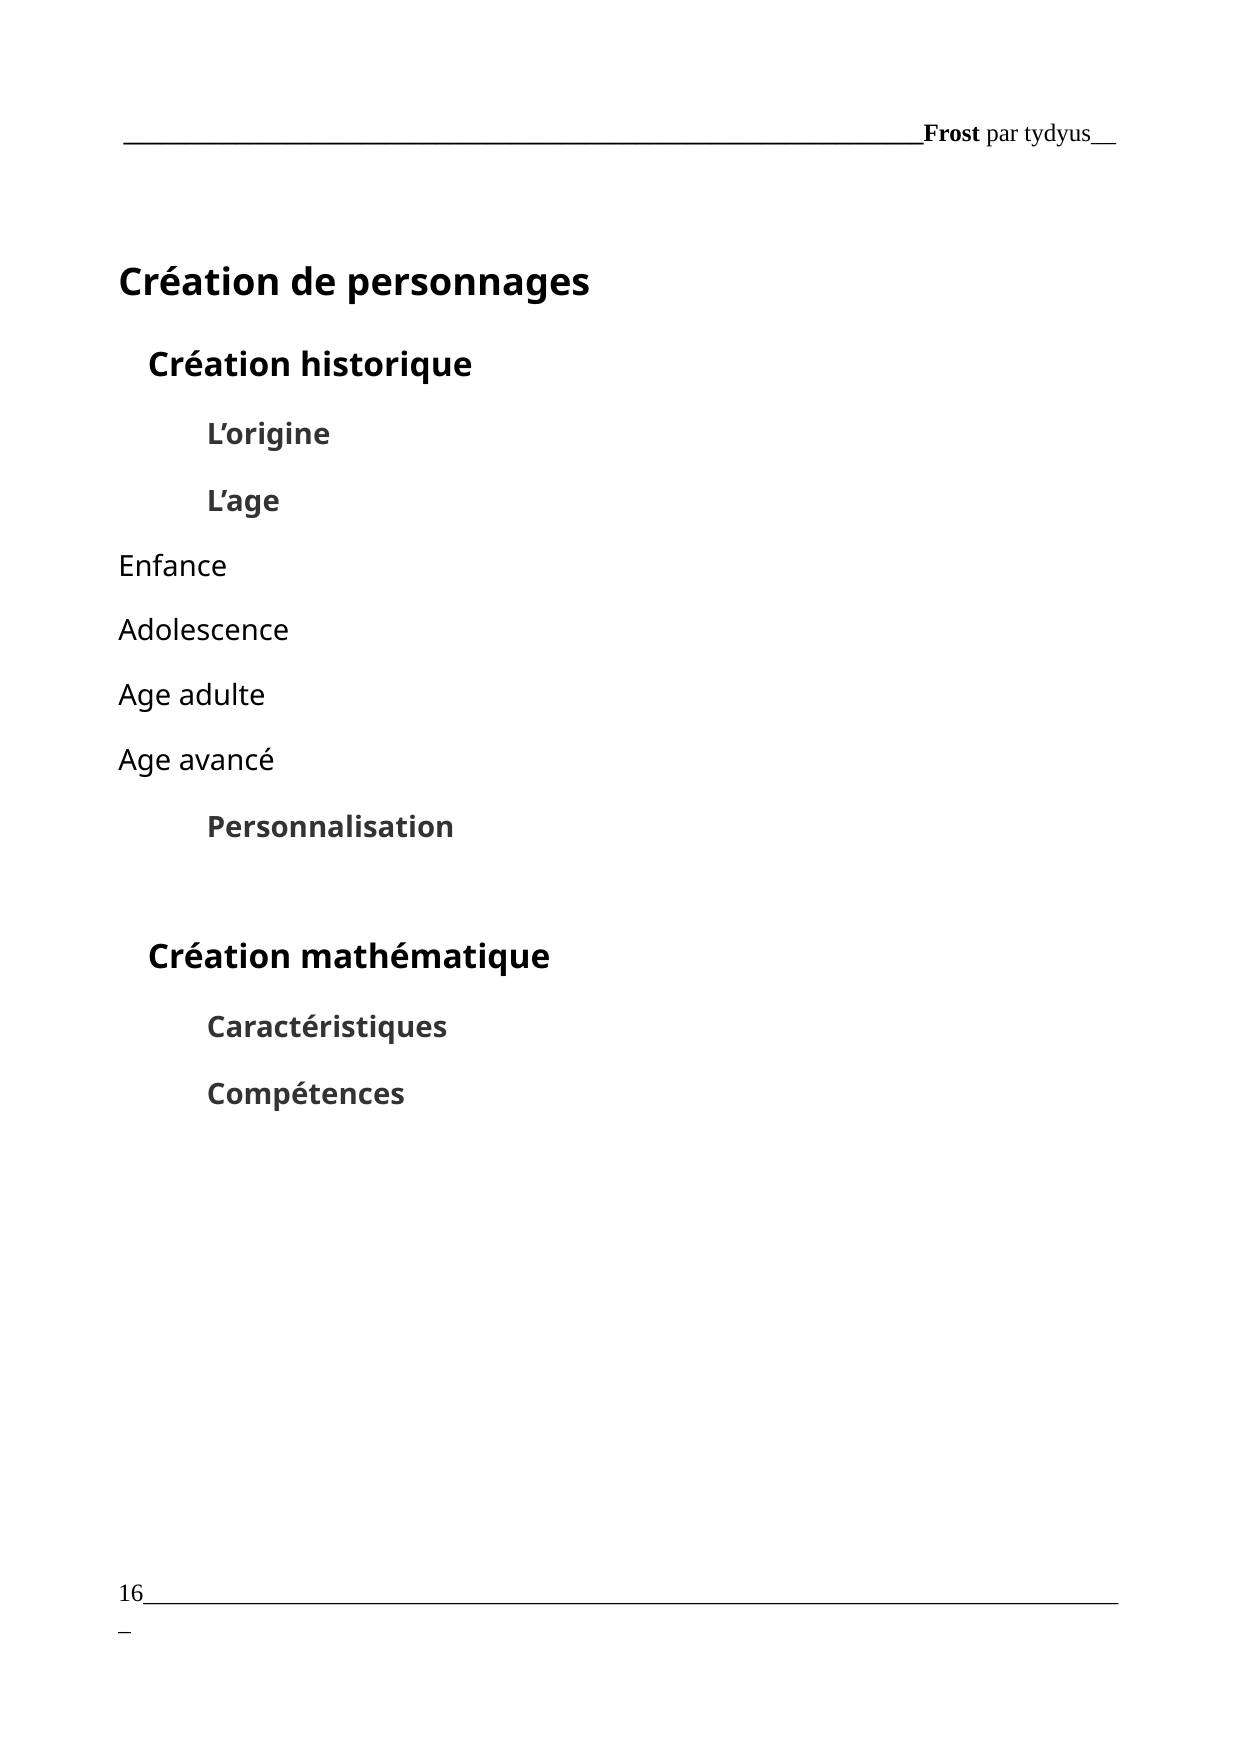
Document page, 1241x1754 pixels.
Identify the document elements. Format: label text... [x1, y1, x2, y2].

subtitle Compétences [207, 1073, 605, 1113]
subtitle Personnalisation [207, 806, 605, 846]
subtitle Enfance [118, 545, 605, 585]
subtitle L’origine [207, 413, 605, 453]
subtitle Création mathématique [148, 933, 605, 979]
subtitle Age avancé [118, 739, 605, 779]
subtitle Caractéristiques [207, 1006, 605, 1046]
subtitle Adolescence [118, 610, 605, 649]
subtitle Age adulte [118, 674, 605, 714]
subtitle L’age [207, 480, 605, 520]
subtitle Création historique [148, 340, 605, 386]
subtitle Création de personnages [118, 255, 605, 307]
